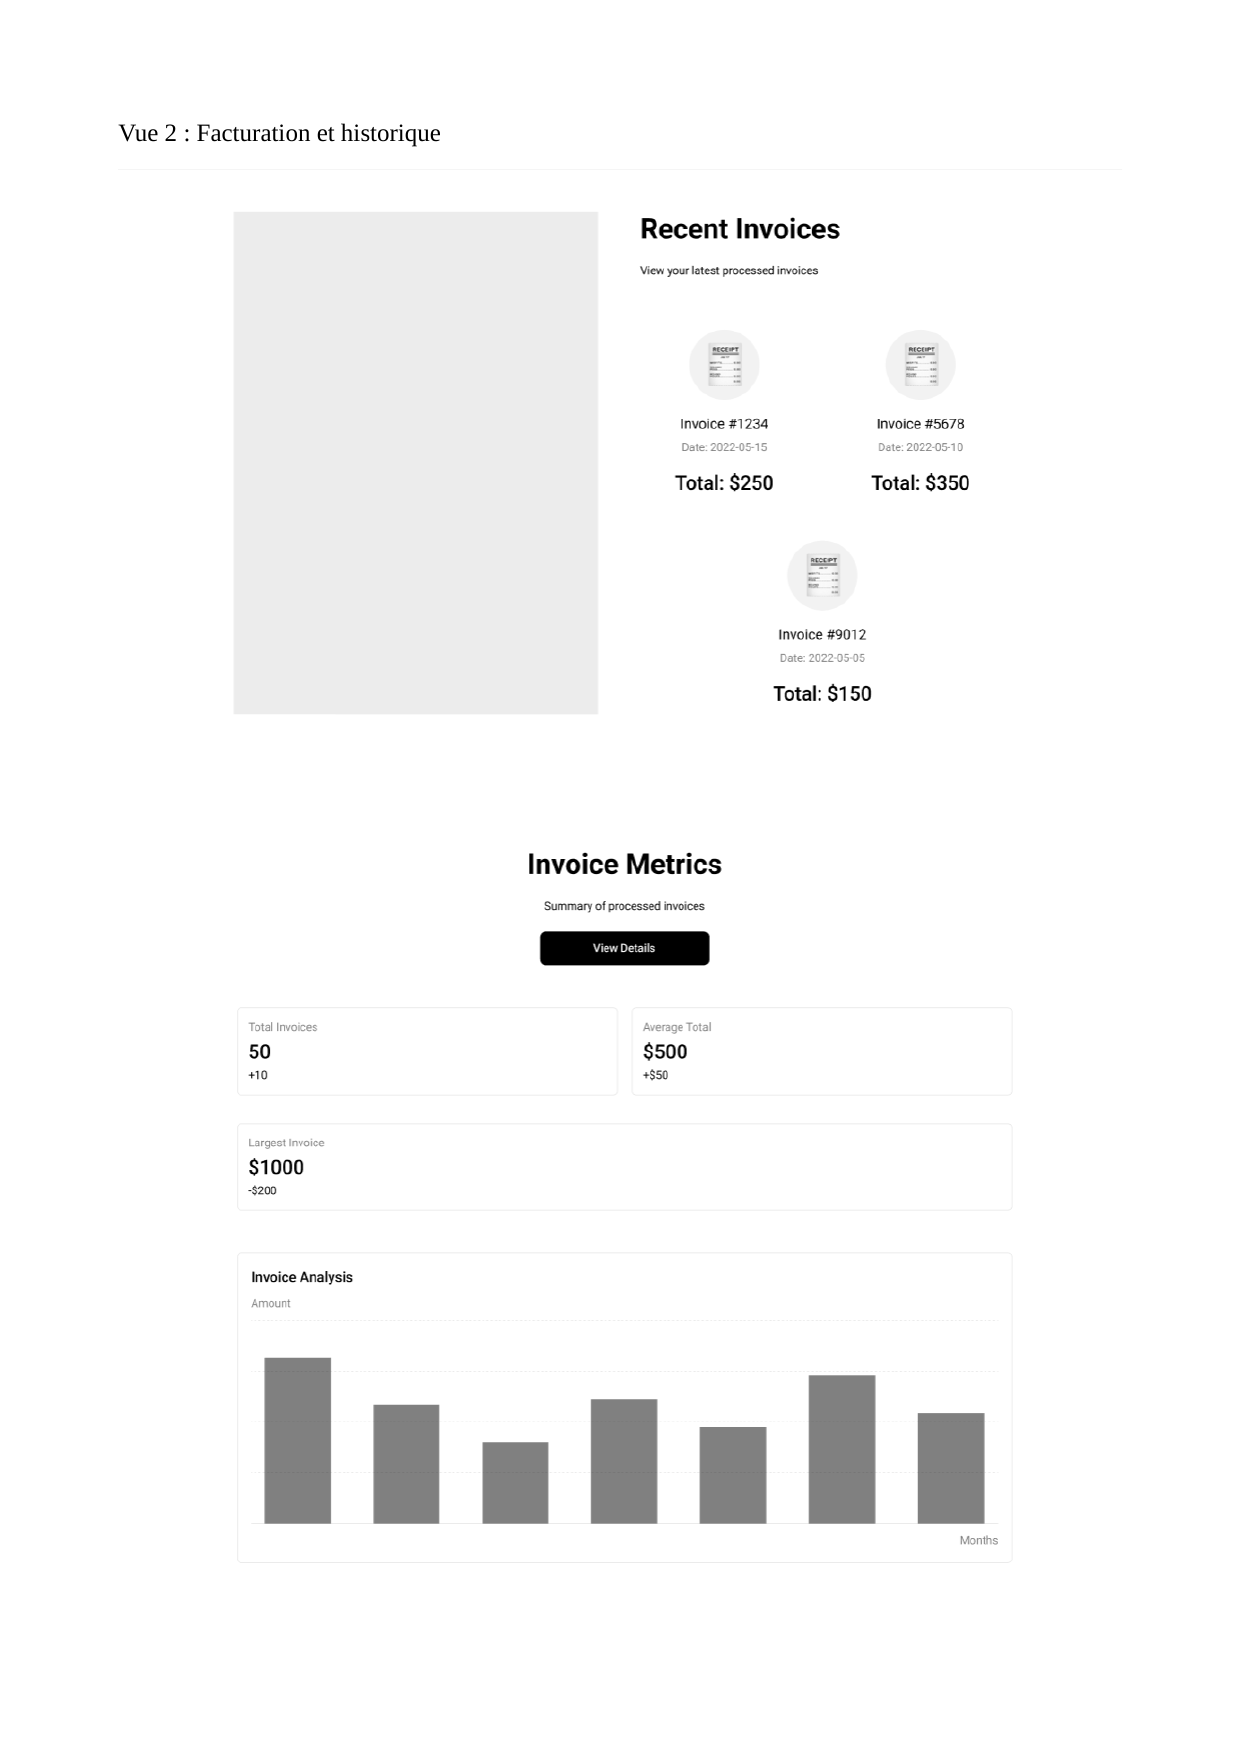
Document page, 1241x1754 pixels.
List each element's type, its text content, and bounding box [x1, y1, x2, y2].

picture [118, 165, 1123, 754]
text Vue 2 : Facturation et historique [118, 118, 1122, 147]
picture [118, 805, 1123, 1576]
